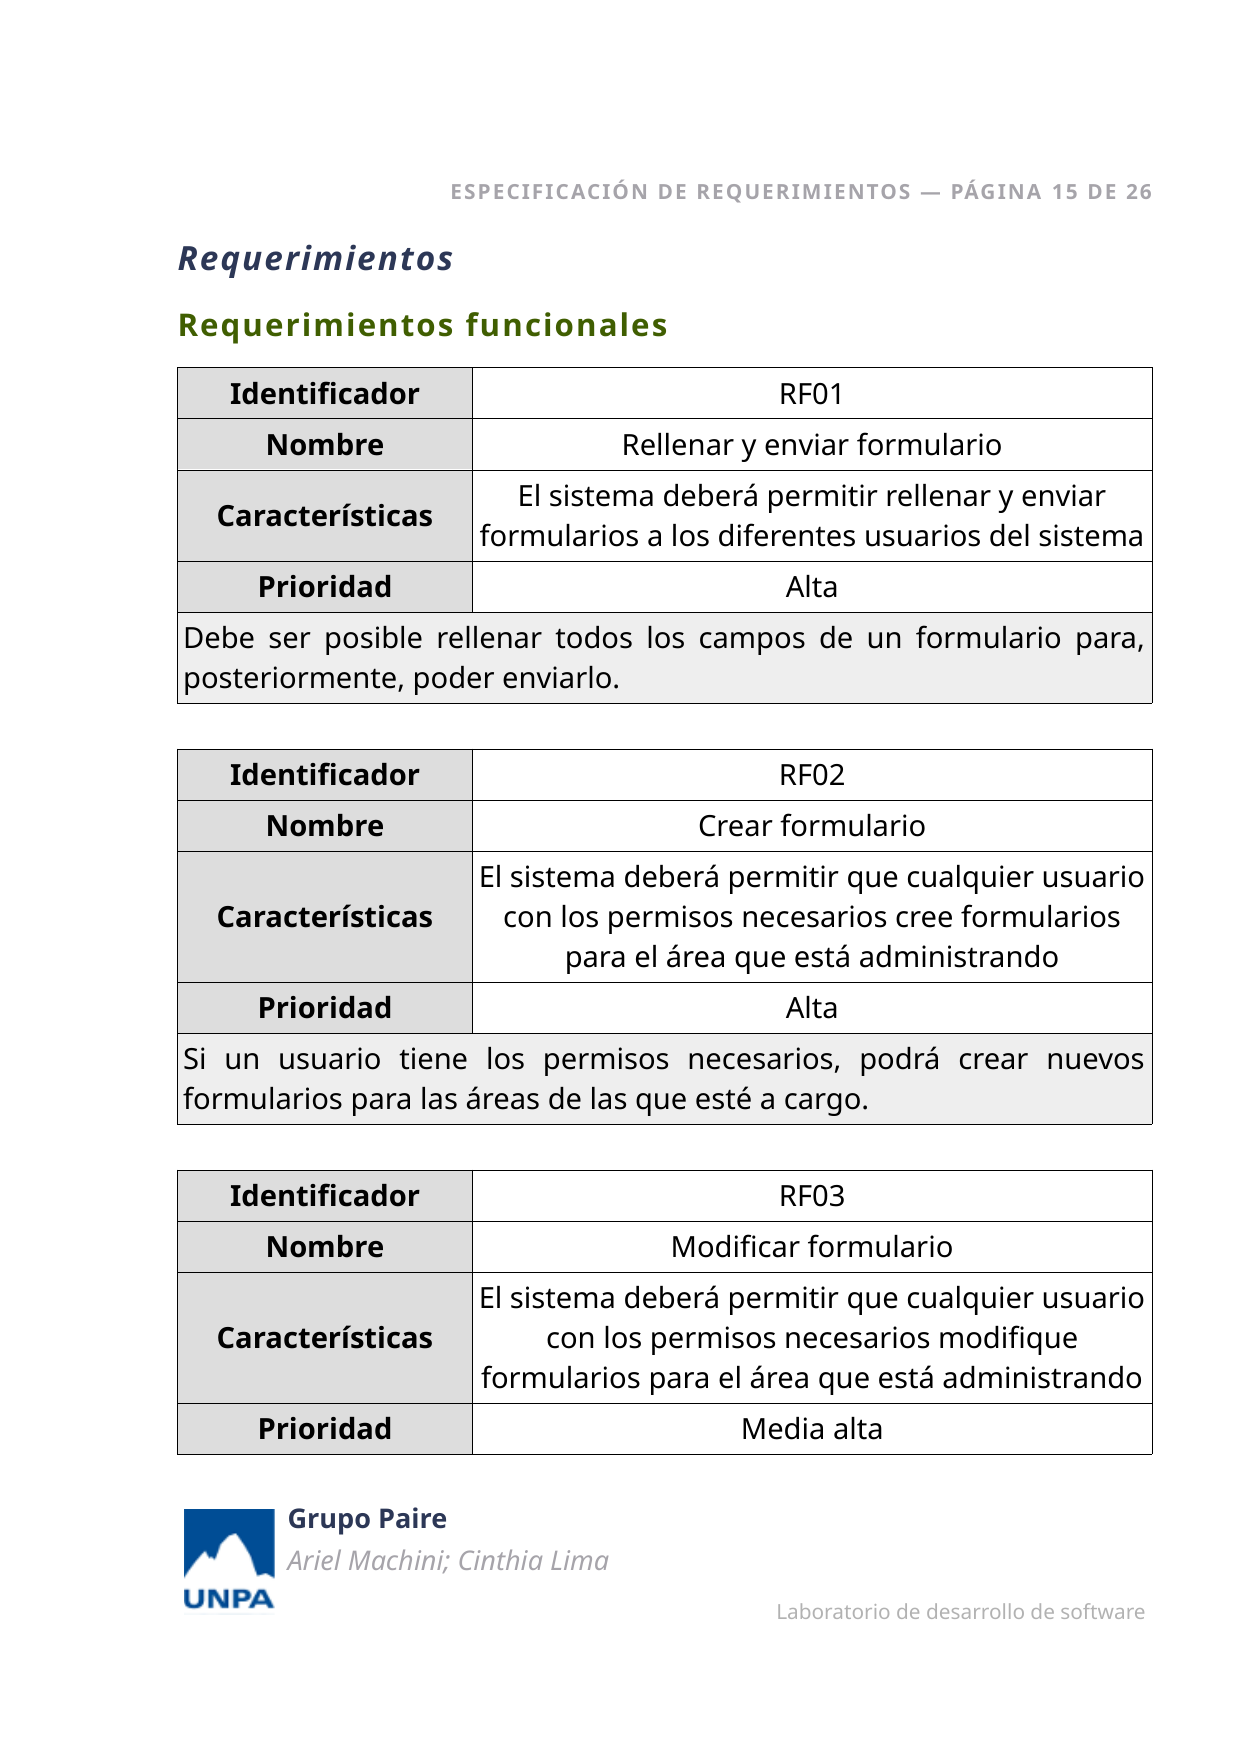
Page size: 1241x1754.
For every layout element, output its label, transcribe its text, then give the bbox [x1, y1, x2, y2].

table_cell Prioridad [178, 562, 472, 612]
text Requerimientos funcionales [177, 303, 1152, 346]
table_cell Crear formulario [473, 801, 1152, 851]
table_header Identificador [178, 368, 472, 418]
picture [184, 1509, 275, 1615]
table_cell Media alta [473, 1404, 1152, 1454]
table_cell Debe ser posible rellenar todos los campos de un formulario para, posteriormente, poder enviarlo. [178, 613, 1152, 703]
table_cell El sistema deberá permitir rellenar y enviar formularios a los diferentes usuarios del sistema [473, 471, 1152, 561]
table_cell Si un usuario tiene los permisos necesarios, podrá crear nuevos formularios para las áreas de las que esté a cargo. [178, 1034, 1152, 1124]
table_header Identificador [178, 1171, 472, 1221]
table_cell El sistema deberá permitir que cualquier usuario con los permisos necesarios modifique formularios para el área que está administrando [473, 1273, 1152, 1403]
table_header RF03 [473, 1171, 1152, 1221]
table_cell Características [178, 471, 472, 561]
table_header RF01 [473, 368, 1152, 418]
table_cell Modificar formulario [473, 1222, 1152, 1272]
table_header RF02 [473, 750, 1152, 800]
table_cell Rellenar y enviar formulario [473, 419, 1152, 469]
table_cell Características [178, 1273, 472, 1403]
text Requerimientos [177, 235, 1152, 281]
table_cell Características [178, 852, 472, 982]
table_header Identificador [178, 750, 472, 800]
table_cell Prioridad [178, 983, 472, 1033]
table_cell Nombre [178, 419, 472, 469]
table_cell Alta [473, 983, 1152, 1033]
table_cell Nombre [178, 801, 472, 851]
table_cell El sistema deberá permitir que cualquier usuario con los permisos necesarios cree formularios para el área que está administrando [473, 852, 1152, 982]
table_cell Nombre [178, 1222, 472, 1272]
table_cell Alta [473, 562, 1152, 612]
table_cell Prioridad [178, 1404, 472, 1454]
